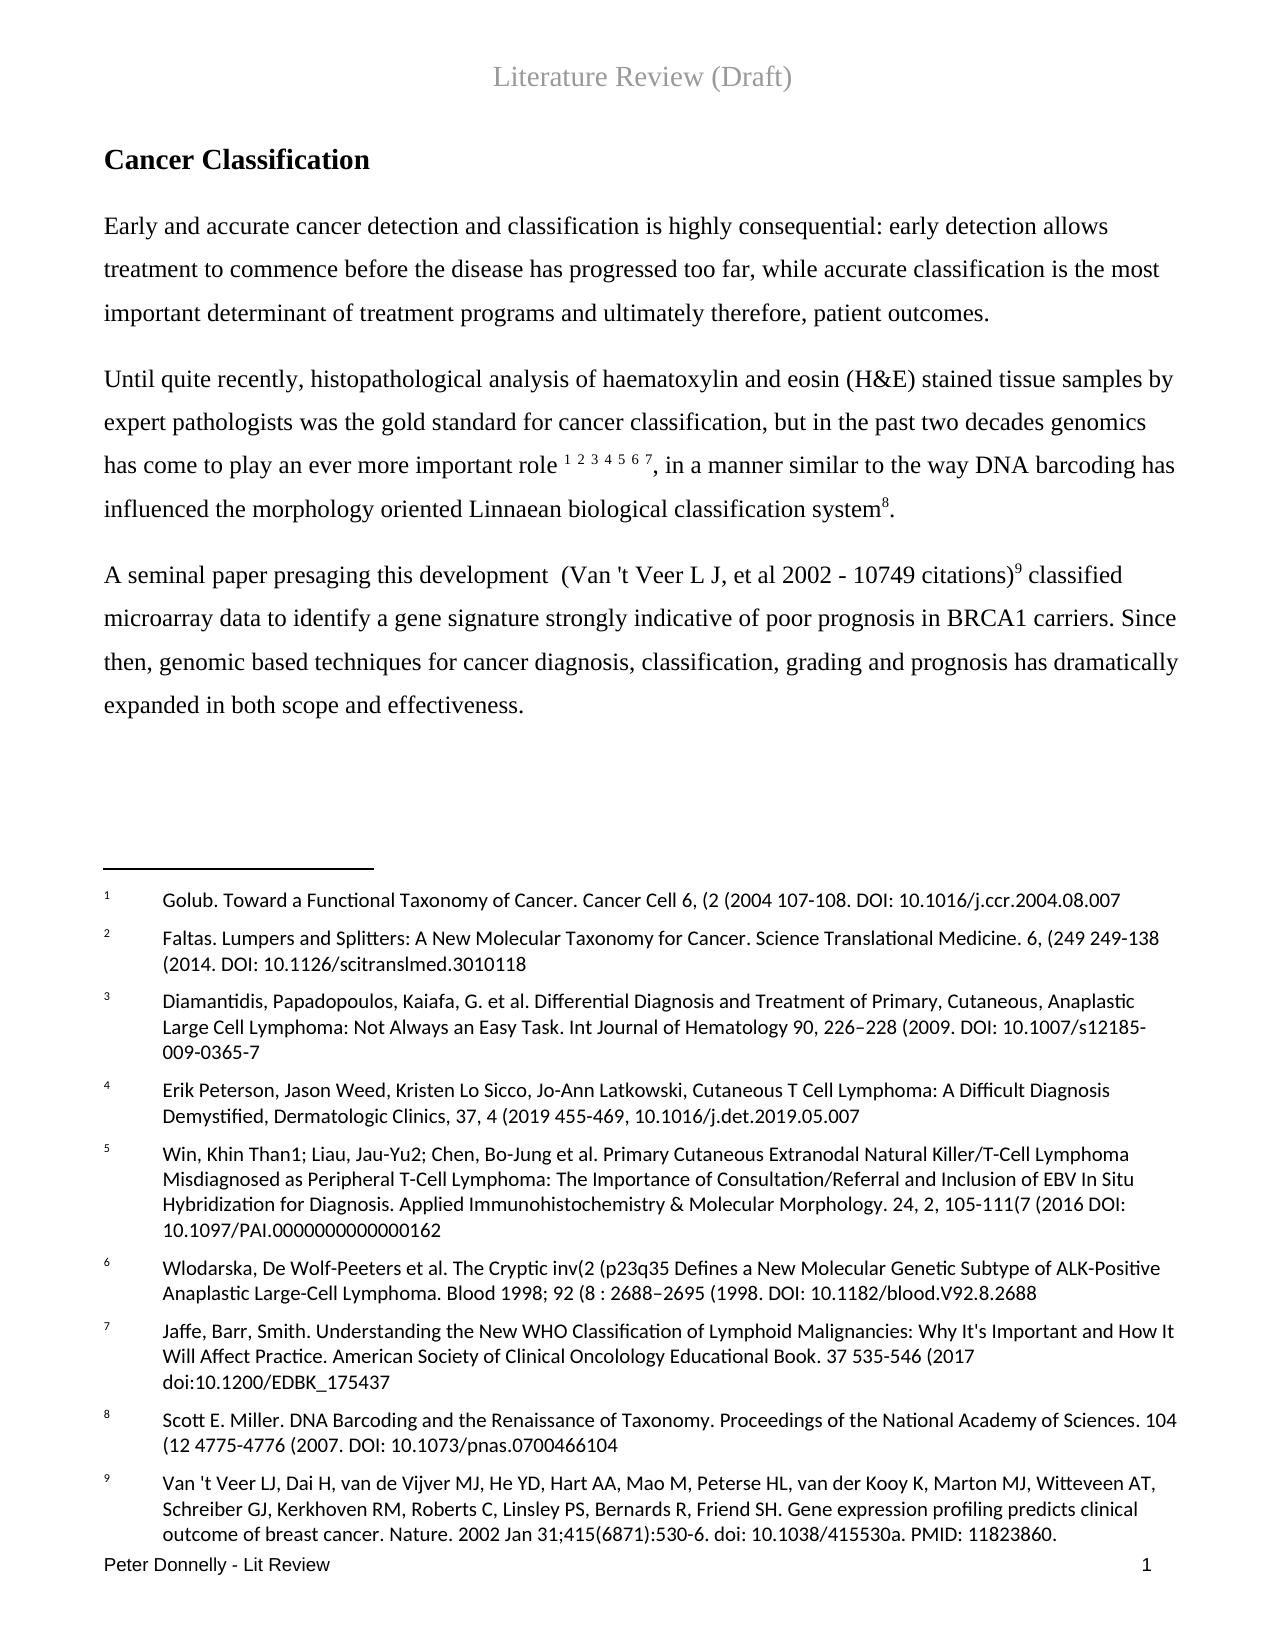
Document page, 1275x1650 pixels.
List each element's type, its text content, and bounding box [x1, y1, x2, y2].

text Diamantidis, Papadopoulos, Kaiafa, G. et al. Differential Diagnosis and Treatment of Primary, Cutaneous, Anaplastic Large Cell Lymphoma: Not Always an Easy Task. Int Journal of Hematology 90, 226–228 (2009. DOI: 10.1007/s12185-009-0365-7 [103, 989, 1181, 1065]
subtitle Cancer Classification [103, 142, 1181, 176]
text Scott E. Miller. DNA Barcoding and the Renaissance of Taxonomy. Proceedings of the National Academy of Sciences. 104 (12 4775-4776 (2007. DOI: 10.1073/pnas.0700466104 [103, 1407, 1181, 1458]
text Win, Khin Than1; Liau, Jau-Yu2; Chen, Bo-Jung et al. Primary Cutaneous Extranodal Natural Killer/T-Cell Lymphoma Misdiagnosed as Peripheral T-Cell Lymphoma: The Importance of Consultation/Referral and Inclusion of EBV In Situ Hybridization for Diagnosis. Applied Immunohistochemistry & Molecular Morphology. 24, 2, 105-111(7 (2016 DOI: 10.1097/PAI.0000000000000162 [103, 1141, 1181, 1242]
text Early and accurate cancer detection and classification is highly consequential: early detection allows treatment to commence before the disease has progressed too far, while accurate classification is the most important determinant of treatment programs and ultimately therefore, patient outcomes. [103, 211, 1181, 326]
text Wlodarska, De Wolf-Peeters et al. The Cryptic inv(2 (p23q35 Defines a New Molecular Genetic Subtype of ALK-Positive Anaplastic Large-Cell Lymphoma. Blood 1998; 92 (8 : 2688–2695 (1998. DOI: 10.1182/blood.V92.8.2688 [103, 1255, 1181, 1306]
text Until quite recently, histopathological analysis of haematoxylin and eosin (H&E) stained tissue samples by expert pathologists was the gold standard for cancer classification, but in the past two decades genomics has come to play an ever more important role , in a manner similar to the way DNA barcoding has influenced the morphology oriented Linnaean biological classification system. [103, 364, 1181, 522]
text Jaffe, Barr, Smith. Understanding the New WHO Classification of Lymphoid Malignancies: Why It's Important and How It Will Affect Practice. American Society of Clinical Oncolology Educational Book. 37 535-546 (2017 doi:10.1200/EDBK_175437 [103, 1318, 1181, 1394]
text Erik Peterson, Jason Weed, Kristen Lo Sicco, Jo-Ann Latkowski, Cutaneous T Cell Lymphoma: A Difficult Diagnosis Demystified, Dermatologic Clinics, 37, 4 (2019 455-469, 10.1016/j.det.2019.05.007 [103, 1077, 1181, 1128]
text A seminal paper presaging this development (Van 't Veer L J, et al 2002 - 10749 citations) classified microarray data to identify a gene signature strongly indicative of poor prognosis in BRCA1 carriers. Since then, genomic based techniques for cancer diagnosis, classification, grading and prognosis has dramatically expanded in both scope and effectiveness. [103, 560, 1181, 718]
text Van 't Veer LJ, Dai H, van de Vijver MJ, He YD, Hart AA, Mao M, Peterse HL, van der Kooy K, Marton MJ, Witteveen AT, Schreiber GJ, Kerkhoven RM, Roberts C, Linsley PS, Bernards R, Friend SH. Gene expression profiling predicts clinical outcome of breast cancer. Nature. 2002 Jan 31;415(6871):530-6. doi: 10.1038/415530a. PMID: 11823860. [103, 1470, 1181, 1547]
text Faltas. Lumpers and Splitters: A New Molecular Taxonomy for Cancer. Science Translational Medicine. 6, (249 249-138 (2014. DOI: 10.1126/scitranslmed.3010118 [103, 925, 1181, 976]
text Golub. Toward a Functional Taxonomy of Cancer. Cancer Cell 6, (2 (2004 107-108. DOI: 10.1016/j.ccr.2004.08.007 [103, 887, 1181, 913]
